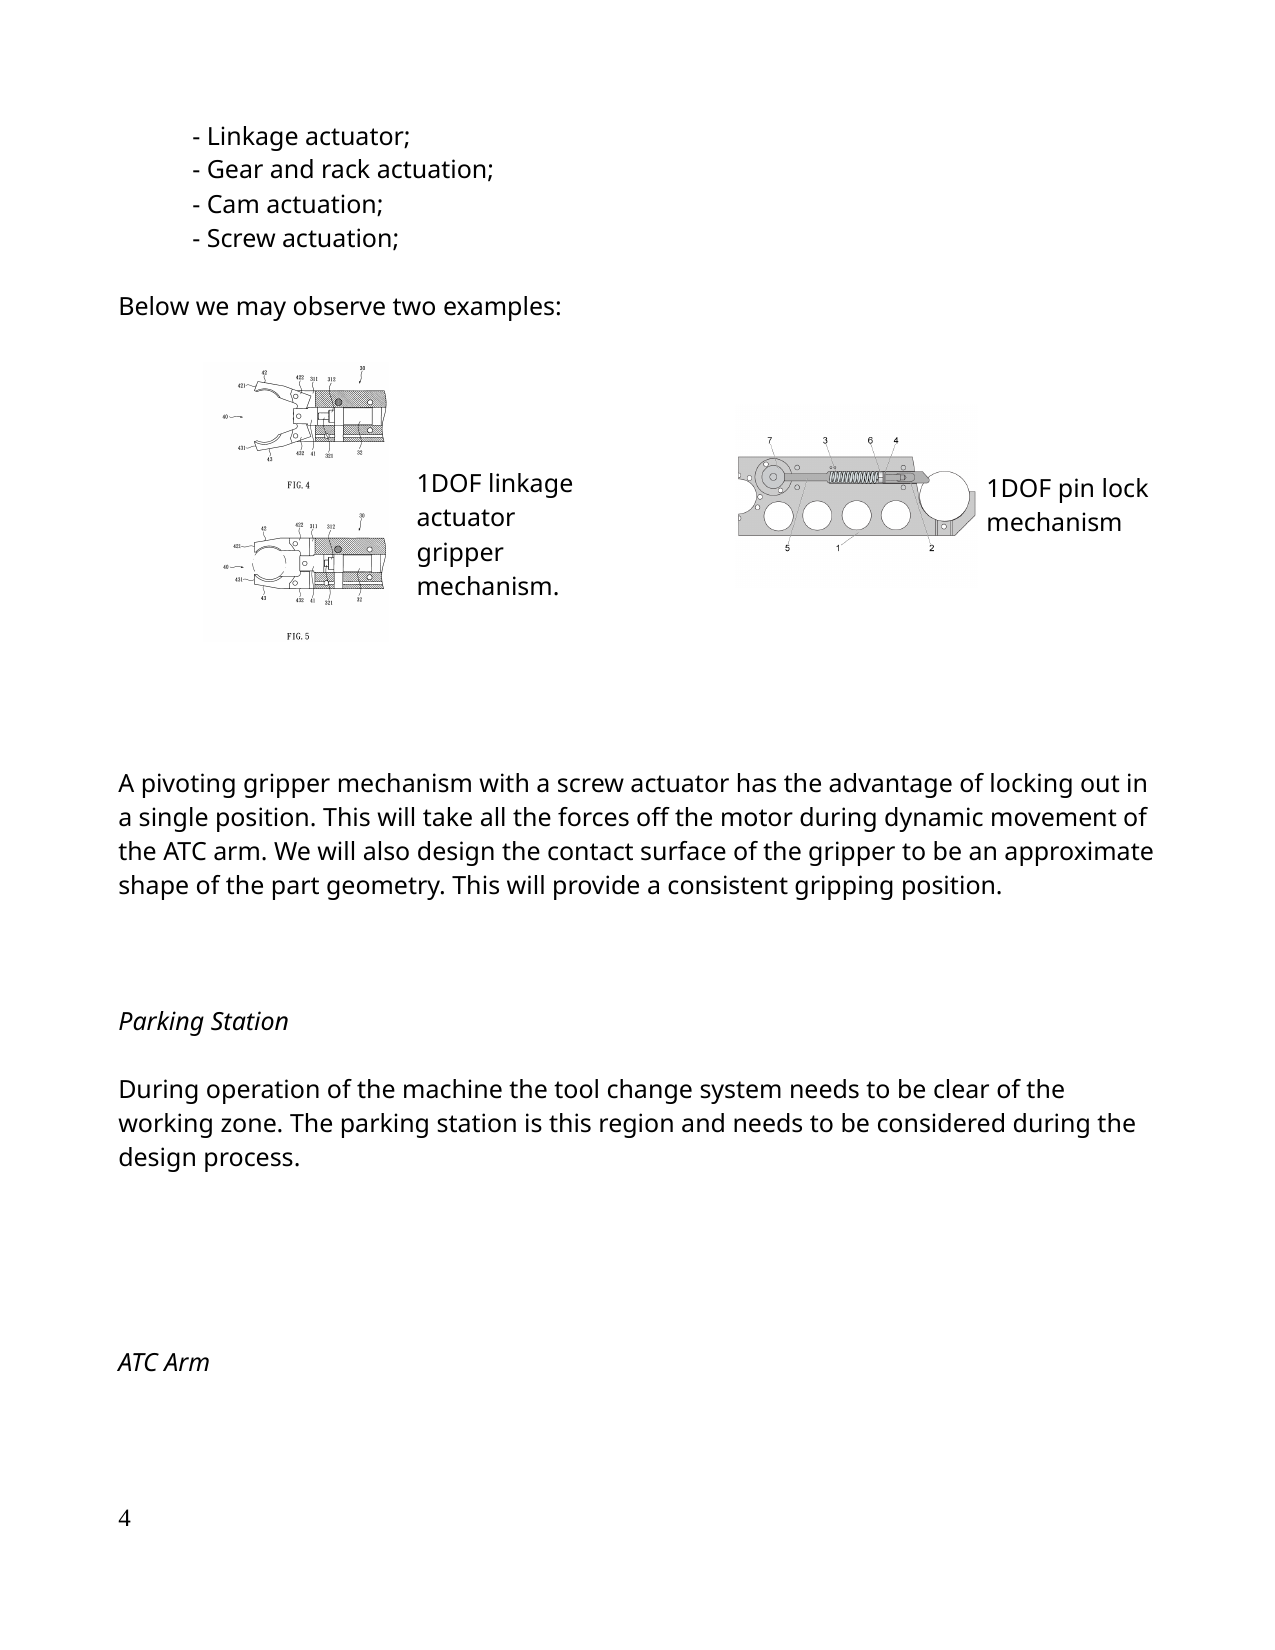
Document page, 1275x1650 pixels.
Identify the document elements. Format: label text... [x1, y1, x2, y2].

text A pivoting gripper mechanism with a screw actuator has the advantage of locking out in a single position. This will take all the forces off the motor during dynamic movement of the ATC arm. We will also design the contact surface of the gripper to be an approximate shape of the part geometry. This will provide a consistent gripping position. [118, 765, 1157, 902]
text Below we may observe two examples: [118, 288, 1157, 322]
text - Gear and rack actuation; [118, 152, 1157, 186]
picture [202, 362, 390, 642]
text Parking Station [118, 1004, 1157, 1038]
text During operation of the machine the tool change system needs to be clear of the working zone. The parking station is this region and needs to be considered during the design process. [118, 1072, 1157, 1174]
picture [735, 404, 979, 588]
text - Cam actuation; [118, 186, 1157, 220]
text ATC Arm [118, 1344, 1157, 1378]
text - Screw actuation; [118, 220, 1157, 254]
text - Linkage actuator; [118, 118, 1157, 152]
